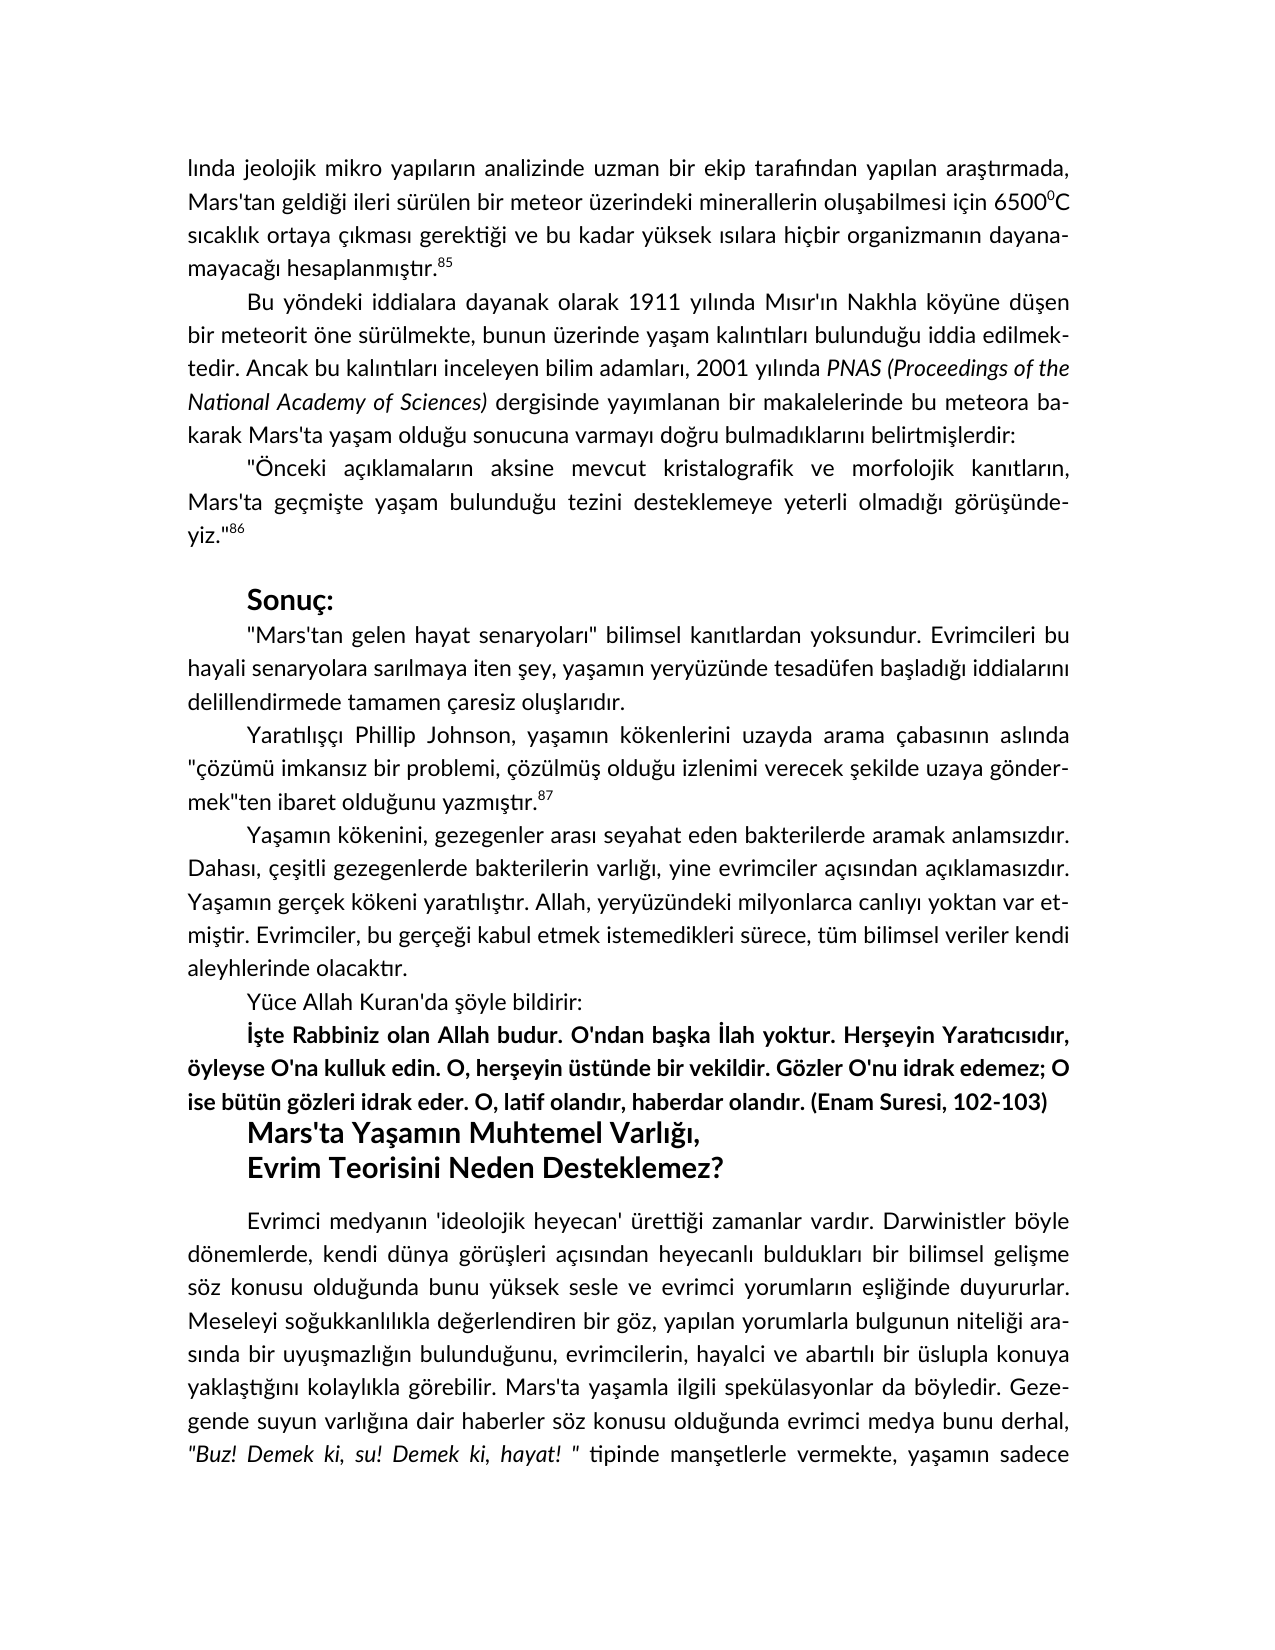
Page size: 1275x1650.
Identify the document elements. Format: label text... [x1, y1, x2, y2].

text Ya­ra­tı­lış­çı Phil­lip John­son, ya­şa­mın kö­ken­le­ri­ni uzay­da ara­ma ça­ba­sı­nın as­lın­da "çö­zü­mü im­kan­sız bir prob­le­mi, çö­zül­müş ol­du­ğu iz­le­ni­mi ve­re­cek şe­kil­de uza­ya gön­der­mek"ten iba­ret ol­du­ğu­nu yaz­mış­tır.87 [187, 717, 1070, 817]
text Ev­rim­ci med­ya­nın 'ide­olo­jik he­ye­can' üret­ti­ği za­man­lar var­dır. Dar­wi­nist­ler böy­le dö­nem­ler­de, ken­di dün­ya gö­rüş­le­ri açı­sın­dan he­ye­can­lı bul­duk­la­rı bir bi­lim­sel ge­liş­me söz ko­nu­su ol­du­ğun­da bu­nu yük­sek ses­le ve ev­rim­ci yo­rum­la­rın eş­li­ğin­de du­yu­rur­lar. Me­se­le­yi so­ğuk­kan­lı­lık­la de­ğer­len­di­ren bir göz, ya­pı­lan yo­rum­lar­la bul­gu­nun ni­te­li­ği ara­sın­da bir uyuş­maz­lı­ğın bu­lun­du­ğu­nu, ev­rim­ci­le­rin, ha­yal­ci ve abar­tı­lı bir üs­lup­la ko­nu­ya yak­laş­tı­ğı­nı ko­lay­lık­la gö­re­bi­lir. Mars'ta ya­şam­la il­gi­li spe­kü­las­yon­lar da böy­le­dir. Ge­ze­gen­de su­yun var­lı­ğı­na da­ir ha­ber­ler söz ko­nu­su ol­du­ğun­da ev­rim­ci med­ya bu­nu der­hal, "Buz! De­mek ki, su! De­mek ki, ha­yat! " ti­pin­de man­şet­ler­le ver­mek­te, ya­şa­mın sa­de­ce [187, 1202, 1070, 1469]
text Ev­rim Te­ori­si­ni Ne­den Des­tek­le­mez? [187, 1150, 1070, 1185]
text lın­da je­olo­jik mik­ro ya­pı­la­rın ana­li­zin­de uz­man bir ekip ta­ra­fın­dan ya­pı­lan araş­tır­ma­da, Mars'tan gel­di­ği ile­ri sü­rü­len bir me­te­or üze­rin­de­ki mi­ne­ral­le­rin olu­şa­bil­me­si için 65000C sı­cak­lık or­ta­ya çık­ma­sı ge­rek­ti­ği ve bu ka­dar yük­sek ısı­la­ra hiç­bir or­ga­niz­ma­nın da­ya­na­ma­ya­ca­ğı he­sap­lan­mış­tır.85 [187, 150, 1070, 283]
text Bu yön­de­ki id­di­ala­ra da­ya­nak ola­rak 1911 yı­lın­da Mı­sır'ın Nakh­la kö­yü­ne dü­şen bir me­teo­rit öne sü­rül­mek­te, bu­nun üze­rin­de ya­şam ka­lın­tı­la­rı bu­lun­du­ğu id­di­a edil­mek­te­dir. An­cak bu ka­lın­tı­la­rı in­ce­le­yen bi­lim adam­la­rı, 2001 yı­lın­da PNAS (Pro­cee­dings of the Na­tio­nal Aca­demy of Sci­en­ces) der­gi­sin­de ya­yım­la­nan bir ma­ka­le­le­rin­de bu me­teo­ra ba­ka­rak Mars'ta ya­şam ol­du­ğu so­nu­cu­na var­ma­yı doğ­ru bul­ma­dık­la­rı­nı be­lirt­miş­ler­dir: [187, 283, 1070, 450]
text Yü­ce Al­lah Ku­ran'da şöy­le bil­di­rir: [187, 983, 1070, 1017]
text So­nuç: [187, 583, 1070, 617]
text İş­te Rab­bi­niz olan Al­lah bu­dur. O'ndan baş­ka İlah yok­tur. Her­şe­yin Ya­ra­tı­cı­sı­dır, öy­ley­se O'na kul­luk edin. O, her­şe­yin üs­tün­de bir ve­kil­dir. Göz­ler O'nu id­rak ede­mez; O ise bü­tün göz­le­ri id­rak eder. O, la­tif olan­dır, ha­ber­dar olan­dır. (Enam Su­re­si, 102-103) [187, 1017, 1070, 1117]
text "Mars'tan ge­len ha­yat se­nar­yo­la­rı" bi­lim­sel ka­nıt­lar­dan yok­sun­dur. Ev­rim­ci­le­ri bu ha­ya­li se­nar­yo­la­ra sa­rıl­ma­ya iten şey, ya­şa­mın yer­yü­zün­de te­sa­dü­fen baş­la­dı­ğı id­di­ala­rı­nı de­lil­len­dir­me­de ta­ma­men ça­re­siz oluş­la­rı­dır. [187, 617, 1070, 717]
text "Ön­ce­ki açık­la­ma­la­rın ak­si­ne mev­cut kris­ta­log­ra­fik ve mor­fo­lo­jik ka­nıt­la­rın, Mars'ta geç­miş­te ya­şam bu­lun­du­ğu te­zi­ni des­tek­le­me­ye ye­ter­li ol­ma­dı­ğı gö­rü­şün­de­yiz."86 [187, 450, 1070, 550]
text Mars'ta Ya­şamın Muh­te­mel Var­lı­ğı, [187, 1117, 1070, 1150]
text Ya­şa­mın kö­ke­ni­ni, ge­ze­gen­ler ara­sı se­ya­hat eden bak­te­ri­ler­de ara­mak an­lam­sız­dır. Da­ha­sı, çe­şit­li ge­ze­gen­ler­de bak­te­ri­le­rin var­lı­ğı, yi­ne ev­rim­ci­ler açı­sın­dan açık­la­ma­sız­dır. Ya­şa­mın ger­çek kö­ke­ni ya­ra­tı­lış­tır. Al­lah, yer­yü­zün­de­ki mil­yon­lar­ca can­lı­yı yok­tan var et­miş­tir. Ev­rim­ci­ler, bu ger­çe­ği ka­bul et­mek is­te­me­dik­le­ri sü­re­ce, tüm bi­lim­sel ve­ri­ler ken­di aleyh­le­rin­de ola­cak­tır. [187, 817, 1070, 983]
